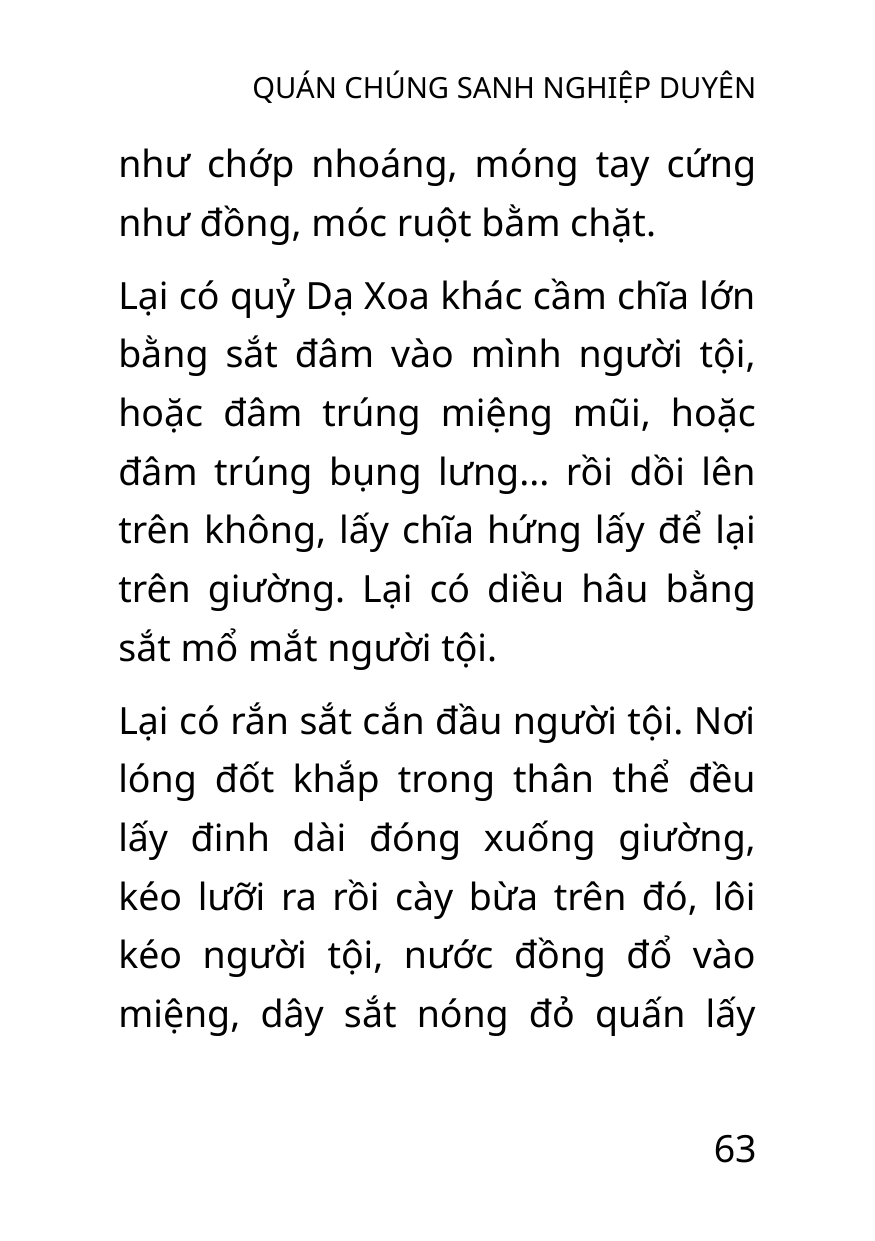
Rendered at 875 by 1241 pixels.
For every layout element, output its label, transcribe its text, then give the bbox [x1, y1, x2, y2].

text Lại có rắn sắt cắn đầu người tội. Nơi lóng đốt khắp trong thân thể đều lấy đinh dài đóng xuống giường, kéo lưỡi ra rồi cày bừa trên đó, lôi kéo người tội, nước đồng đổ vào miệng, dây sắt nóng đỏ quấn lấy [118, 694, 756, 1038]
text Lại có quỷ Dạ Xoa khác cầm chĩa lớn bằng sắt đâm vào mình người tội, hoặc đâm trúng miệng mũi, hoặc đâm trúng bụng lưng... rồi dồi lên trên không, lấy chĩa hứng lấy để lại trên giường. Lại có diều hâu bằng sắt mổ mắt người tội. [118, 269, 756, 672]
text như chớp nhoáng, móng tay cứng như đồng, móc ruột bằm chặt. [118, 137, 756, 247]
